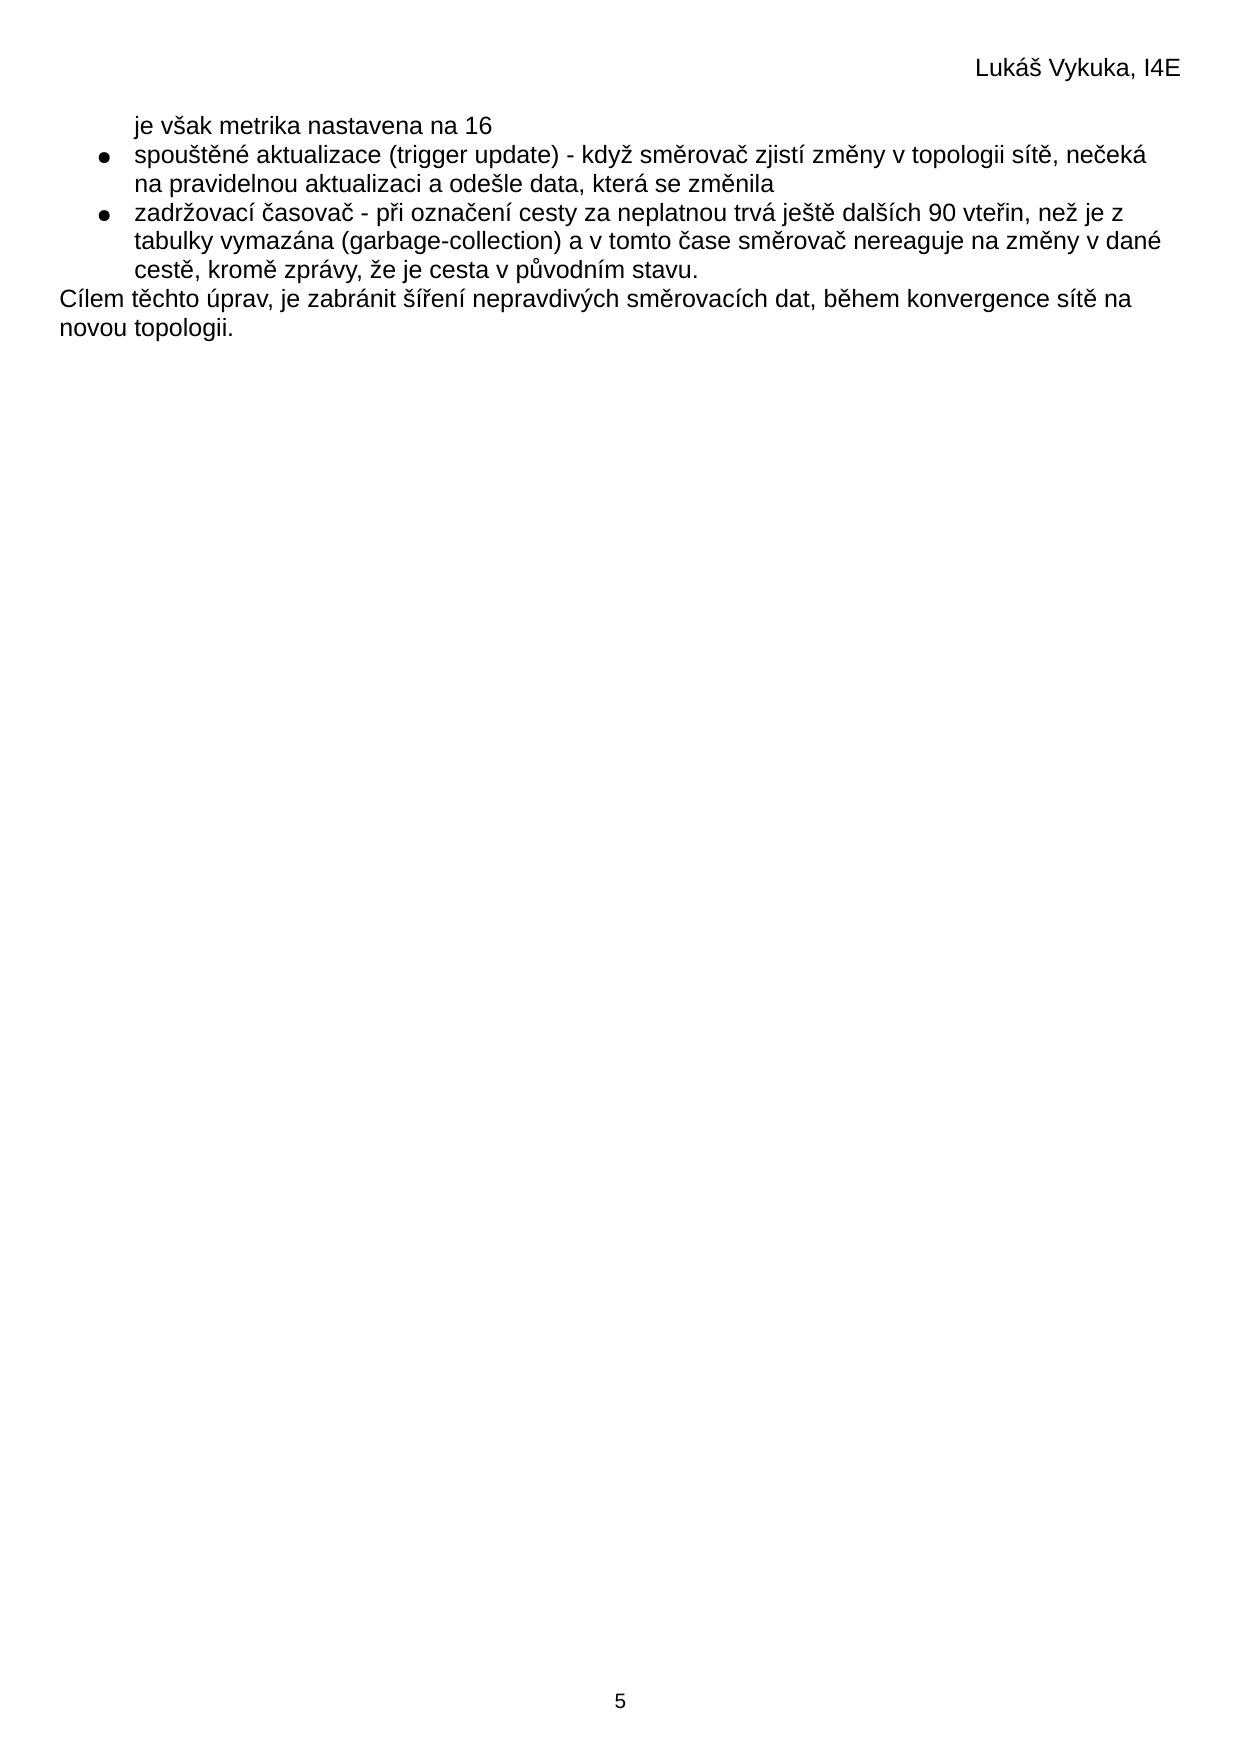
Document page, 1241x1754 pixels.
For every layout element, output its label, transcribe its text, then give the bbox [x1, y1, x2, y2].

list spouštěné aktualizace (trigger update) - když směrovač zjistí změny v topologii sítě, nečeká na pravidelnou aktualizaci a odešle data, která se změnila [97, 140, 1181, 198]
text Cílem těchto úprav, je zabránit šíření nepravdivých směrovacích dat, během konvergence sítě na novou topologii. [59, 284, 1181, 341]
list je však metrika nastavena na 16 [97, 111, 1181, 140]
list zadržovací časovač - při označení cesty za neplatnou trvá ještě dalších 90 vteřin, než je z tabulky vymazána (garbage-collection) a v tomto čase směrovač nereaguje na změny v dané cestě, kromě zprávy, že je cesta v původním stavu. [97, 198, 1181, 284]
